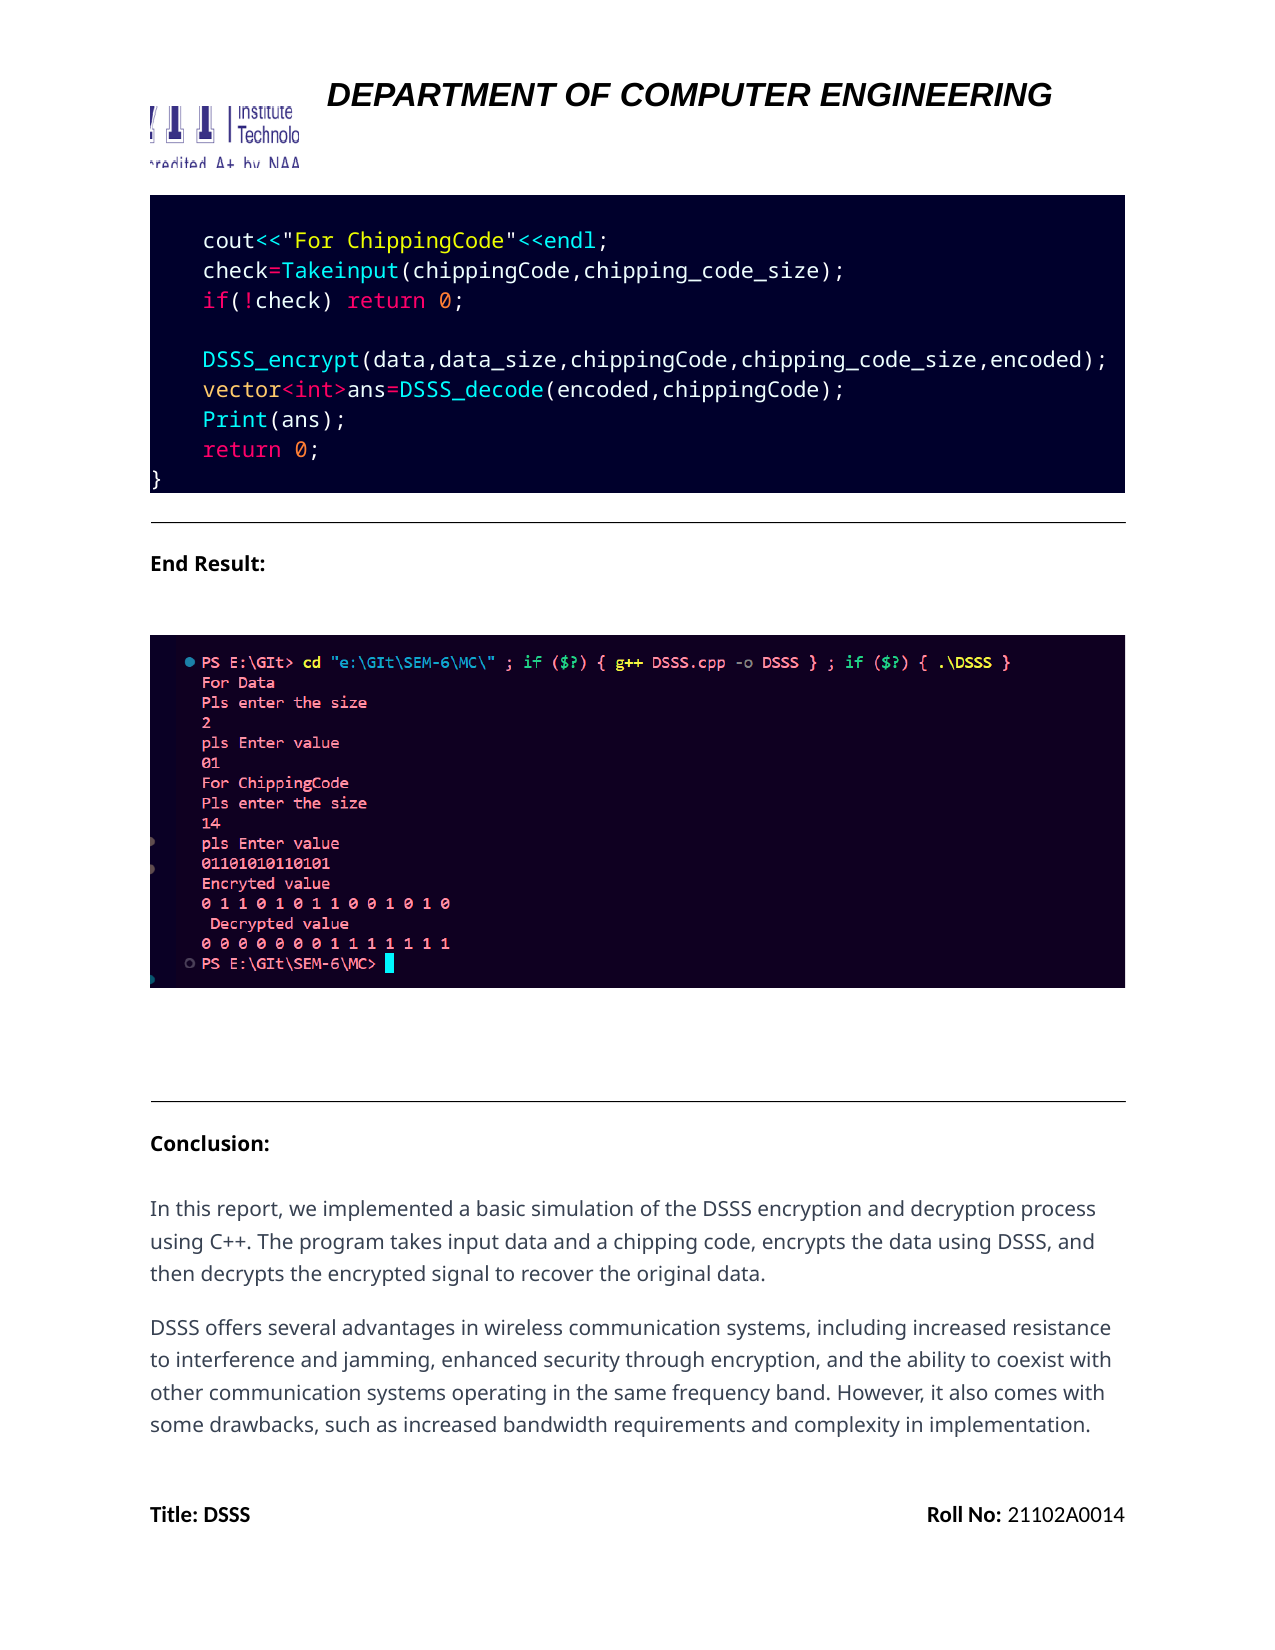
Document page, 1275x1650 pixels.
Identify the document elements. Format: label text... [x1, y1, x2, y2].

text return 0; [150, 433, 1125, 463]
text End Result: [150, 549, 1125, 578]
text In this report, we implemented a basic simulation of the DSSS encryption and decryption process using C++. The program takes input data and a chipping code, encrypts the data using DSSS, and then decrypts the encrypted signal to recover the original data. [150, 1194, 1125, 1288]
text Conclusion: [150, 1129, 1125, 1157]
text vector<int>ans=DSSS_decode(encoded,chippingCode); [150, 374, 1125, 404]
text DSSS offers several advantages in wireless communication systems, including increased resistance to interference and jamming, enhanced security through encryption, and the ability to coexist with other communication systems operating in the same frequency band. However, it also comes with some drawbacks, such as increased bandwidth requirements and complexity in implementation. [150, 1313, 1125, 1439]
text cout<<"For ChippingCode"<<endl; [150, 225, 1125, 255]
text if(!check) return 0; [150, 284, 1125, 314]
text check=Takeinput(chippingCode,chipping_code_size); [150, 255, 1125, 284]
text DSSS_encrypt(data,data_size,chippingCode,chipping_code_size,encoded); [150, 344, 1125, 374]
text Print(ans); [150, 404, 1125, 433]
text } [150, 463, 1125, 493]
